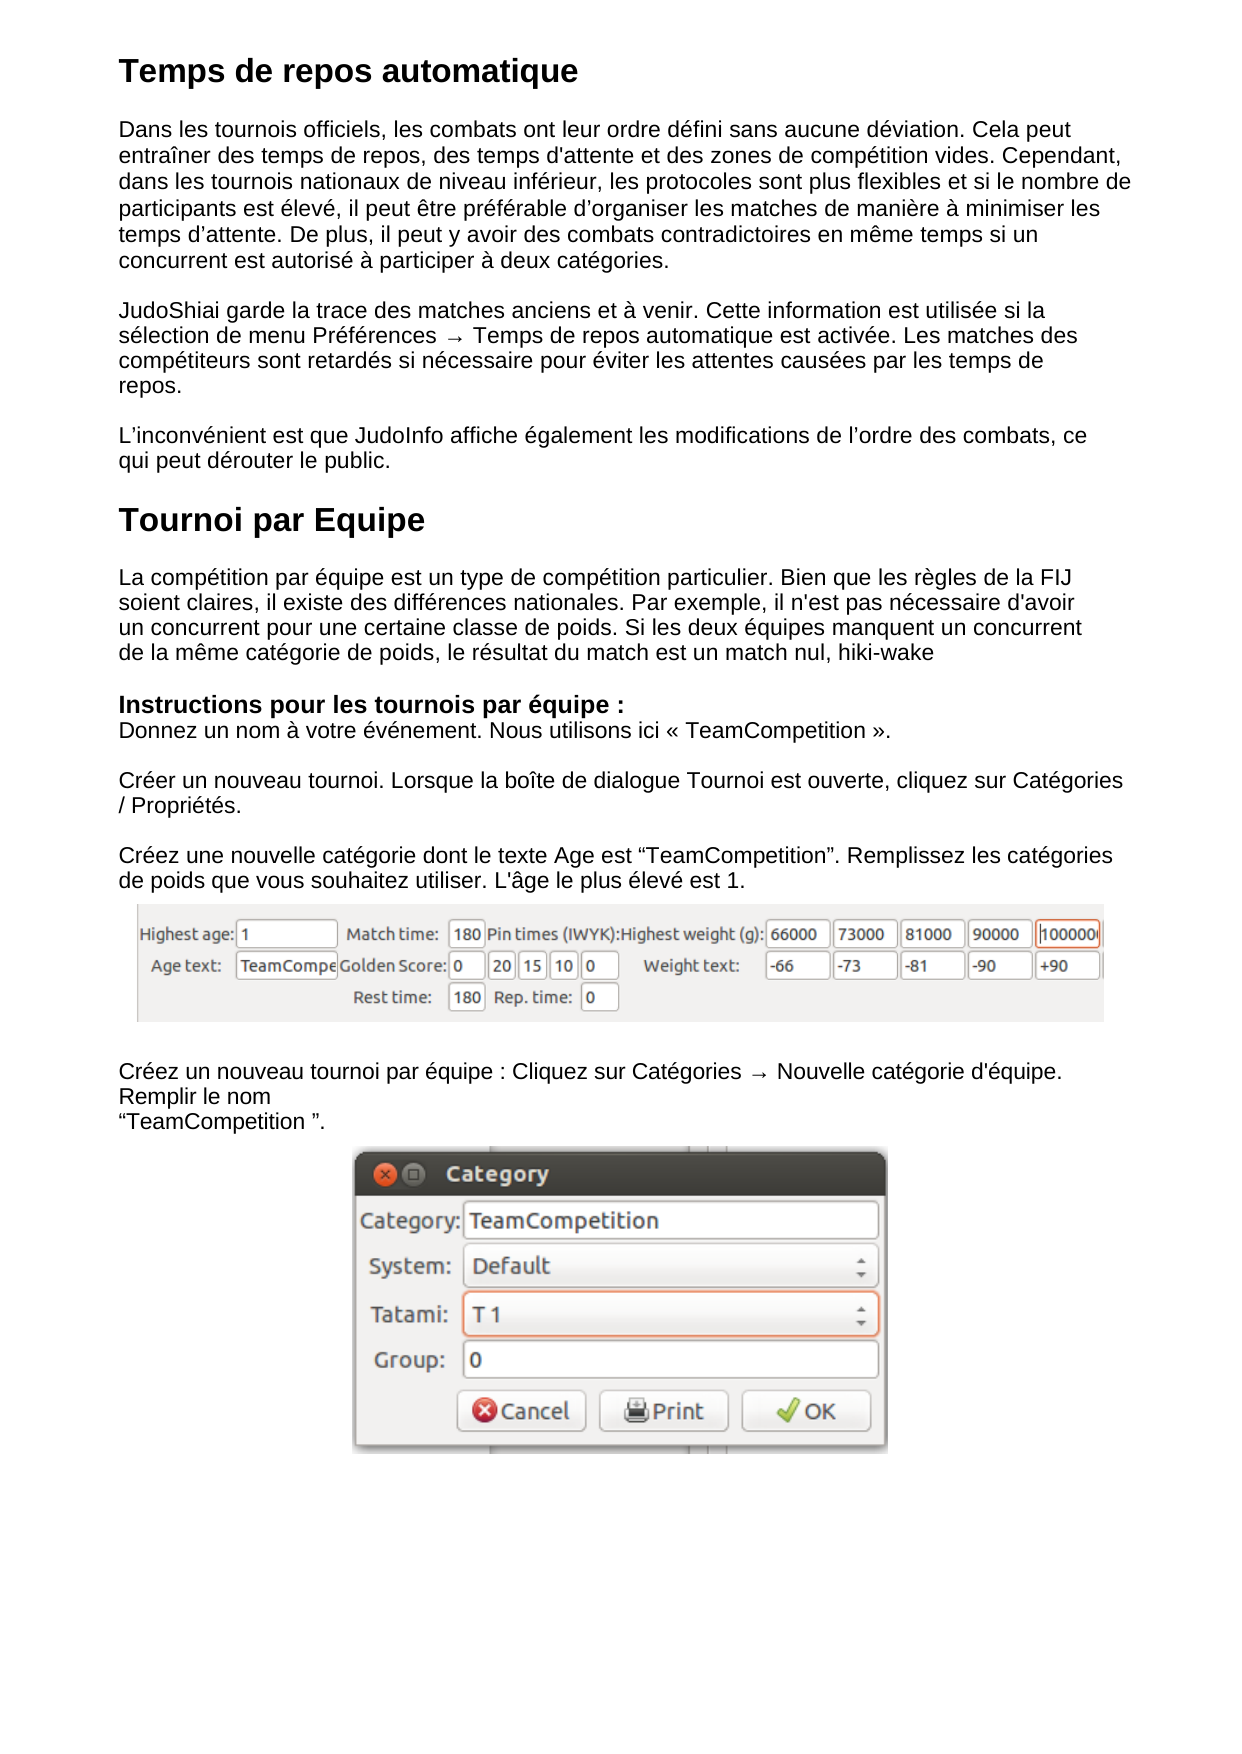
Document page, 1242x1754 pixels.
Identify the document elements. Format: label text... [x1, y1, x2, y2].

text L’inconvénient est que JudoInfo affiche également les modifications de l’ordre des combats, ce qui peut dérouter le public. [118, 424, 1105, 474]
text Créez une nouvelle catégorie dont le texte Age est “TeamCompetition”. Remplissez les catégories de poids que vous souhaitez utiliser. L'âge le plus élevé est 1. [118, 844, 1127, 894]
text Créer un nouveau tournoi. Lorsque la boîte de dialogue Tournoi est ouverte, cliquez sur Catégories / Propriétés. [118, 769, 1127, 819]
picture [352, 1146, 888, 1454]
text JudoShiai garde la trace des matches anciens et à venir. Cette information est utilisée si la sélection de menu Préférences → Temps de repos automatique est activée. Les matches des compétiteurs sont retardés si nécessaire pour éviter les attentes causées par les temps de repos. [118, 299, 1105, 399]
text Instructions pour les tournois par équipe : [118, 690, 1127, 719]
picture [136, 904, 1104, 1022]
text “TeamCompetition ”. [118, 1110, 1135, 1135]
text La compétition par équipe est un type de compétition particulier. Bien que les règles de la FIJ soient claires, il existe des différences nationales. Par exemple, il n'est pas nécessaire d'avoir un concurrent pour une certaine classe de poids. Si les deux équipes manquent un concurrent de la même catégorie de poids, le résultat du match est un match nul, hiki-wake [118, 565, 1105, 665]
text Tournoi par Equipe [118, 500, 1127, 538]
text Donnez un nom à votre événement. Nous utilisons ici « TeamCompetition ». [118, 719, 1127, 744]
text Créez un nouveau tournoi par équipe : Cliquez sur Catégories → Nouvelle catégorie d'équipe. Remplir le nom [118, 1060, 1135, 1110]
text Temps de repos automatique Dans les tournois officiels, les combats ont leur ordre défini sans aucune déviation. Cela peut entraîner des temps de repos, des temps d'attente et des zones de compétition vides. Cependant, dans les tournois nationaux de niveau inférieur, les protocoles sont plus flexibles et si le nombre de participants est élevé, il peut être préférable d’organiser les matches de manière à minimiser les temps d’attente. De plus, il peut y avoir des combats contradictoires en même temps si un concurrent est autorisé à participer à deux catégories. [118, 51, 1135, 274]
